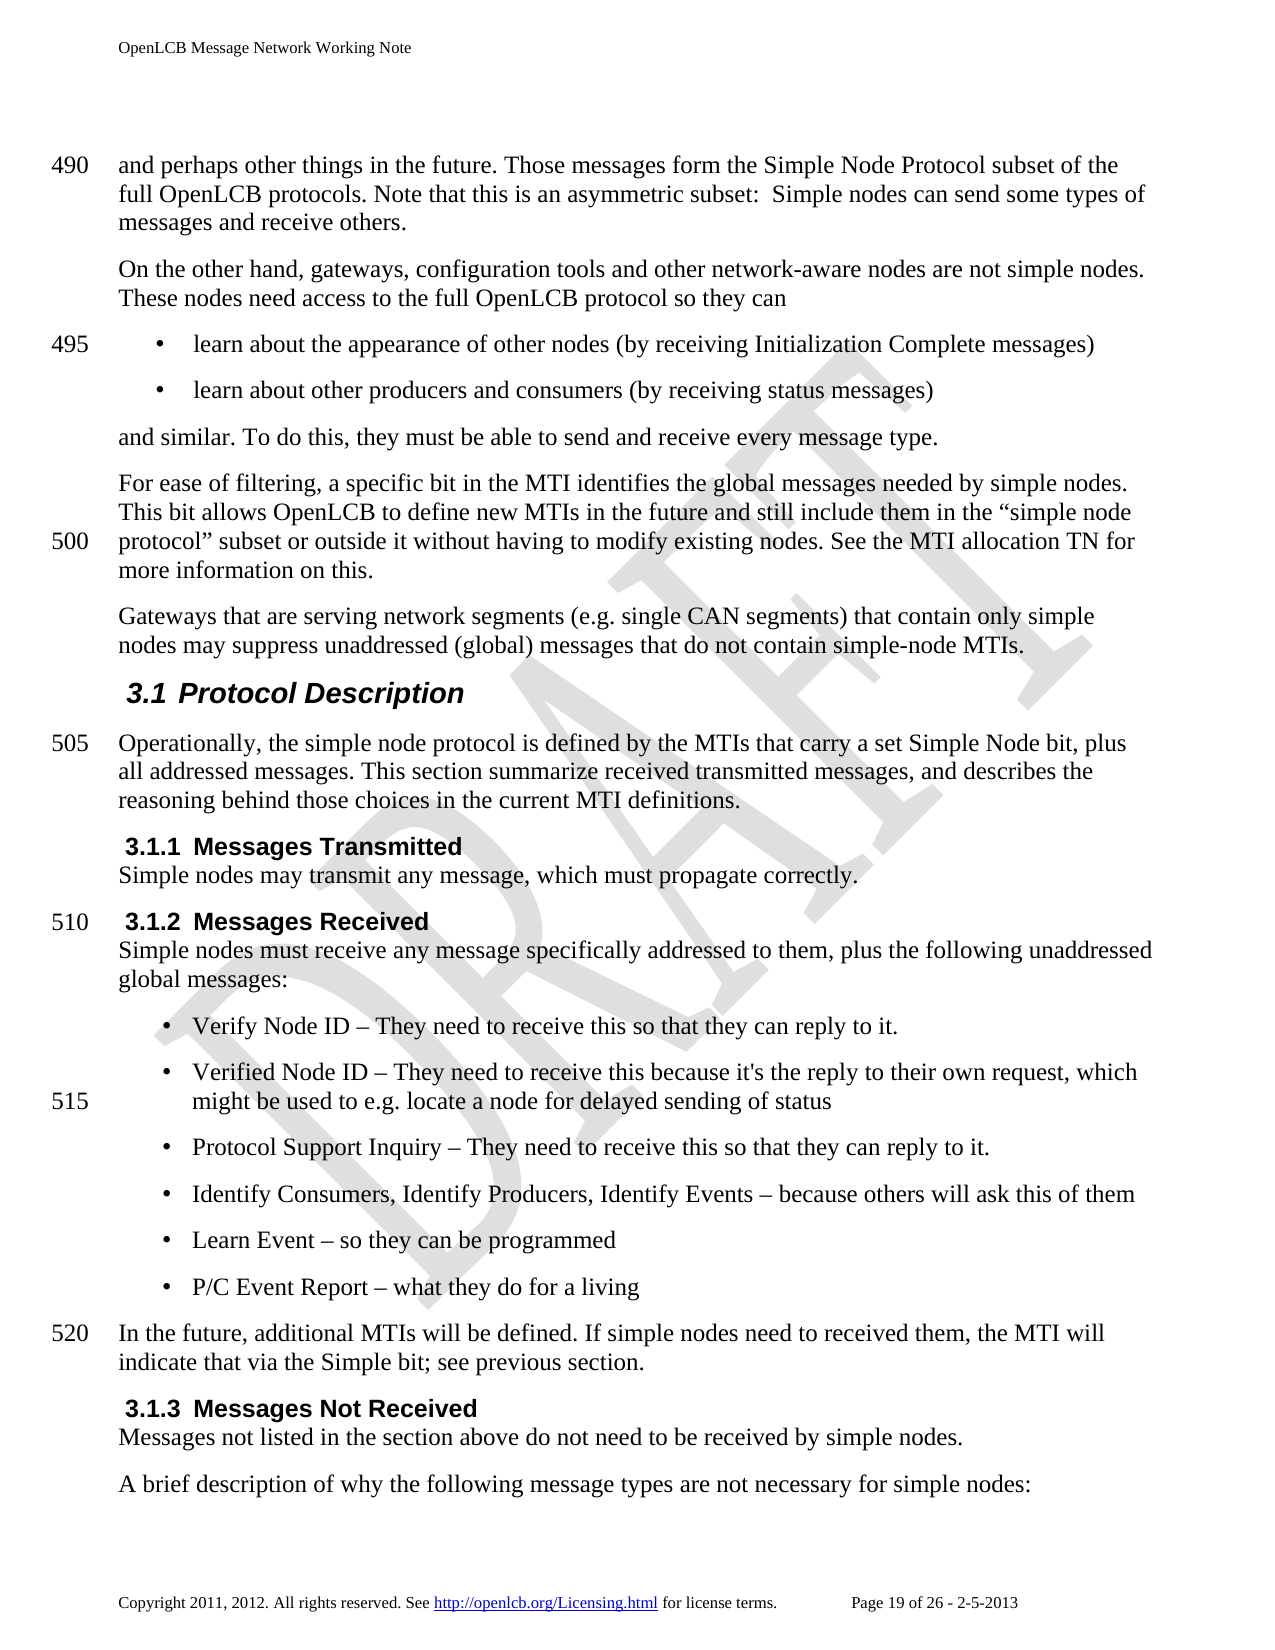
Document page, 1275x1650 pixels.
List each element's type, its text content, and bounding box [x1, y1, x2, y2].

list Verify Node ID – They need to receive this so that they can reply to it. [211, 1011, 392, 1039]
text and similar. To do this, they must be able to send and receive every message type. [826, 422, 1157, 451]
subtitle Protocol Description [118, 676, 532, 710]
list Verified Node ID – They need to receive this because it's the reply to their own request, which might be used to e.g. locate a node for delayed sending of status [253, 1057, 461, 1115]
text Simple nodes may transmit any message, which must propagate correctly. [851, 860, 1157, 889]
text Gateways that are serving network segments (e.g. single CAN segments) that contain only simple nodes may suppress unaddressed (global) messages that do not contain simple-node MTIs. [704, 601, 818, 659]
list Verify Node ID – They need to receive this so that they can reply to it. [517, 1011, 659, 1039]
list Protocol Support Inquiry – They need to receive this so that they can reply to it. [508, 1132, 1157, 1161]
list Verified Node ID – They need to receive this because it's the reply to their own request, which might be used to e.g. locate a node for delayed sending of status [563, 1057, 1157, 1115]
subtitle Messages Transmitted [792, 832, 1157, 860]
subtitle Messages Transmitted [367, 832, 470, 860]
subtitle Messages Received [413, 907, 515, 936]
text On the other hand, gateways, configuration tools and other network-aware nodes are not simple nodes. These nodes need access to the full OpenLCB protocol so they can [118, 254, 1157, 311]
text For ease of filtering, a specific bit in the MTI identifies the global messages needed by simple nodes. This bit allows OpenLCB to define new MTIs in the future and still include them in the “simple node protocol” subset or outside it without having to modify existing nodes. See the MTI allocation TN for more information on this. [118, 468, 944, 583]
list Verified Node ID – They need to receive this because it's the reply to their own request, which might be used to e.g. locate a node for delayed sending of status [456, 1057, 578, 1115]
subtitle Messages Transmitted [637, 832, 677, 856]
text Simple nodes may transmit any message, which must propagate correctly. [512, 860, 656, 889]
subtitle [562, 676, 770, 710]
list learn about other producers and consumers (by receiving status messages) [823, 376, 894, 404]
text Gateways that are serving network segments (e.g. single CAN segments) that contain only simple nodes may suppress unaddressed (global) messages that do not contain simple-node MTIs. [806, 601, 1020, 659]
text and perhaps other things in the future. Those messages form the Simple Node Protocol subset of the full OpenLCB protocols. Note that this is an asymmetric subset: Simple nodes can send some types of messages and receive others. [118, 150, 1157, 236]
subtitle [1030, 676, 1157, 710]
subtitle Messages Received [118, 907, 399, 936]
list Verify Node ID – They need to receive this so that they can reply to it. [701, 1011, 1157, 1039]
list learn about the appearance of other nodes (by receiving Initialization Complete messages) [156, 329, 1157, 358]
text A brief description of why the following message types are not necessary for simple nodes: [118, 1469, 1157, 1497]
text Operationally, the simple node protocol is defined by the MTIs that carry a set Simple Node bit, plus all addressed messages. This section summarize received transmitted messages, and describes the reasoning behind those choices in the current MTI definitions. [639, 728, 874, 814]
list Learn Event – so they can be programmed [421, 1225, 476, 1251]
subtitle Messages Received [539, 907, 688, 936]
list Identify Consumers, Identify Producers, Identify Events – because others will ask this of them [162, 1179, 361, 1208]
list Identify Consumers, Identify Producers, Identify Events – because others will ask this of them [519, 1179, 1157, 1208]
text Simple nodes may transmit any message, which must propagate correctly. [673, 860, 815, 889]
list learn about other producers and consumers (by receiving status messages) [156, 376, 812, 404]
list Verify Node ID – They need to receive this so that they can reply to it. [410, 1011, 502, 1039]
subtitle Messages Transmitted [118, 832, 355, 860]
text Simple nodes must receive any message specifically addressed to them, plus the following unaddressed global messages: [541, 936, 721, 993]
list P/C Event Report – what they do for a living [162, 1272, 429, 1301]
text Simple nodes must receive any message specifically addressed to them, plus the following unaddressed global messages: [710, 936, 1157, 993]
list Protocol Support Inquiry – They need to receive this so that they can reply to it. [328, 1132, 488, 1161]
text Simple nodes may transmit any message, which must propagate correctly. [366, 860, 496, 889]
subtitle Messages Received [689, 907, 1157, 936]
list learn about other producers and consumers (by receiving status messages) [884, 376, 1157, 404]
text For ease of filtering, a specific bit in the MTI identifies the global messages needed by simple nodes. This bit allows OpenLCB to define new MTIs in the future and still include them in the “simple node protocol” subset or outside it without having to modify existing nodes. See the MTI allocation TN for more information on this. [872, 468, 1157, 583]
text Operationally, the simple node protocol is defined by the MTIs that carry a set Simple Node bit, plus all addressed messages. This section summarize received transmitted messages, and describes the reasoning behind those choices in the current MTI definitions. [118, 728, 604, 814]
subtitle Messages Not Received [118, 1393, 1157, 1422]
text In the future, additional MTIs will be defined. If simple nodes need to received them, the MTI will indicate that via the Simple bit; see previous section. [118, 1318, 1157, 1376]
subtitle [798, 676, 1030, 710]
text Messages not listed in the section above do not need to be received by simple nodes. [118, 1422, 1157, 1451]
text Gateways that are serving network segments (e.g. single CAN segments) that contain only simple nodes may suppress unaddressed (global) messages that do not contain simple-node MTIs. [118, 601, 719, 659]
subtitle Messages Transmitted [486, 832, 636, 860]
text Gateways that are serving network segments (e.g. single CAN segments) that contain only simple nodes may suppress unaddressed (global) messages that do not contain simple-node MTIs. [1005, 601, 1157, 659]
text Simple nodes may transmit any message, which must propagate correctly. [118, 860, 327, 889]
list Protocol Support Inquiry – They need to receive this so that they can reply to it. [162, 1132, 314, 1161]
text Operationally, the simple node protocol is defined by the MTIs that carry a set Simple Node bit, plus all addressed messages. This section summarize received transmitted messages, and describes the reasoning behind those choices in the current MTI definitions. [831, 728, 1157, 814]
text Operationally, the simple node protocol is defined by the MTIs that carry a set Simple Node bit, plus all addressed messages. This section summarize received transmitted messages, and describes the reasoning behind those choices in the current MTI definitions. [565, 728, 701, 814]
text and similar. To do this, they must be able to send and receive every message type. [118, 422, 766, 451]
list P/C Event Report – what they do for a living [439, 1272, 1157, 1301]
list Learn Event – so they can be programmed [487, 1225, 1157, 1254]
list Learn Event – so they can be programmed [162, 1225, 407, 1254]
list Verified Node ID – They need to receive this because it's the reply to their own request, which might be used to e.g. locate a node for delayed sending of status [162, 1057, 268, 1115]
text Simple nodes must receive any message specifically addressed to them, plus the following unaddressed global messages: [118, 936, 456, 993]
list Identify Consumers, Identify Producers, Identify Events – because others will ask this of them [375, 1179, 494, 1208]
subtitle Messages Transmitted [689, 832, 774, 860]
text Simple nodes must receive any message specifically addressed to them, plus the following unaddressed global messages: [442, 936, 514, 977]
